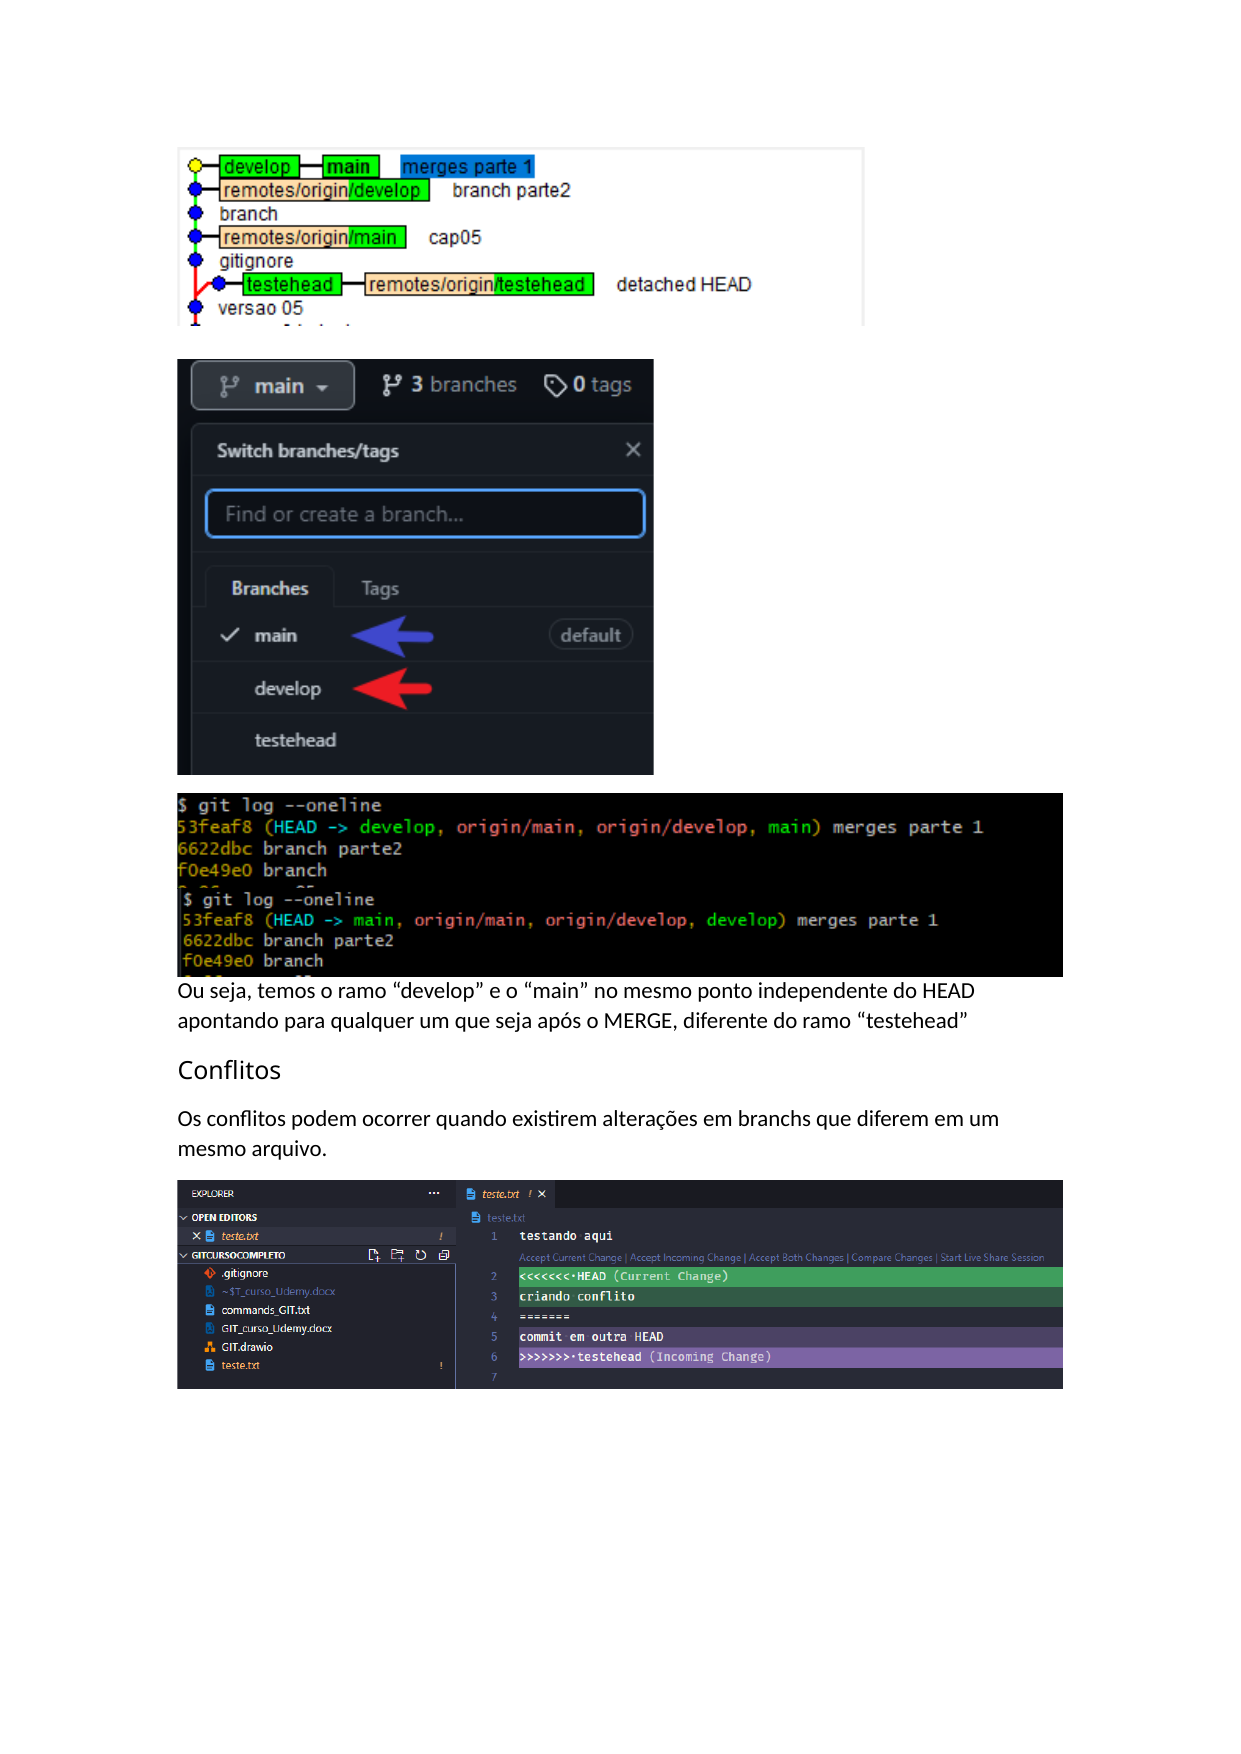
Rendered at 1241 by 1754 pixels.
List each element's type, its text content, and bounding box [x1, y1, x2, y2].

picture [177, 147, 865, 326]
picture [177, 359, 654, 775]
text Ou seja, temos o ramo “develop” e o “main” no mesmo ponto independente do HEAD apontando para qualquer um que seja após o MERGE, diferente do ramo “testehead” [177, 977, 1063, 1034]
picture [177, 1180, 1063, 1389]
title Conflitos [177, 1053, 1063, 1087]
text Os conflitos podem ocorrer quando existirem alterações em branchs que diferem em um mesmo arquivo. [177, 1104, 1063, 1162]
picture [177, 793, 1063, 977]
